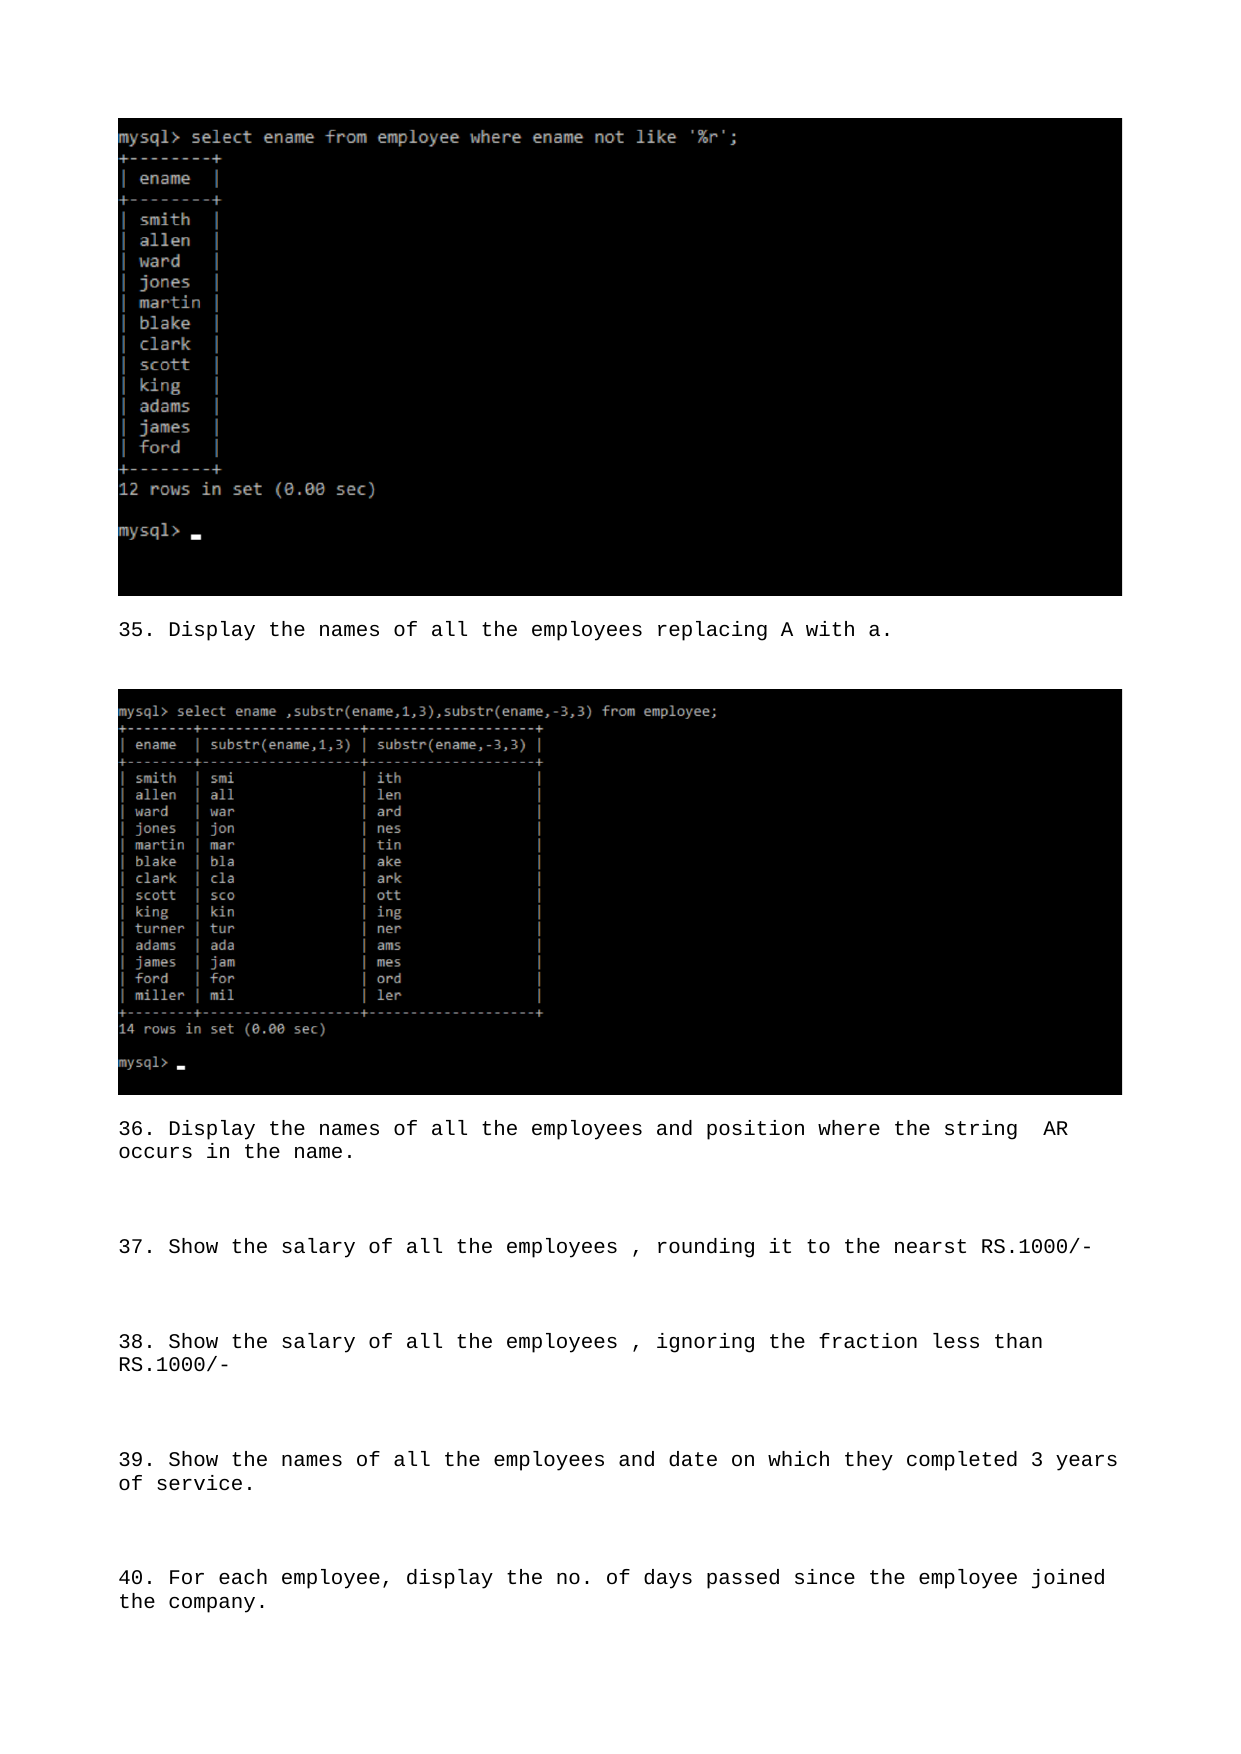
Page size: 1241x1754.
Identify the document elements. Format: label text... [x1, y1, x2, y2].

text 35. Display the names of all the employees replacing A with a. [118, 619, 1122, 642]
text 36. Display the names of all the employees and position where the string AR occurs in the name. [118, 1118, 1122, 1165]
picture [118, 118, 1123, 596]
text 37. Show the salary of all the employees , rounding it to the nearst RS.1000/- [118, 1236, 1122, 1260]
text 40. For each employee, display the no. of days passed since the employee joined the company. [118, 1567, 1122, 1614]
picture [118, 689, 1123, 1095]
text 38. Show the salary of all the employees , ignoring the fraction less than RS.1000/- [118, 1331, 1122, 1378]
text 39. Show the names of all the employees and date on which they completed 3 years of service. [118, 1449, 1122, 1496]
